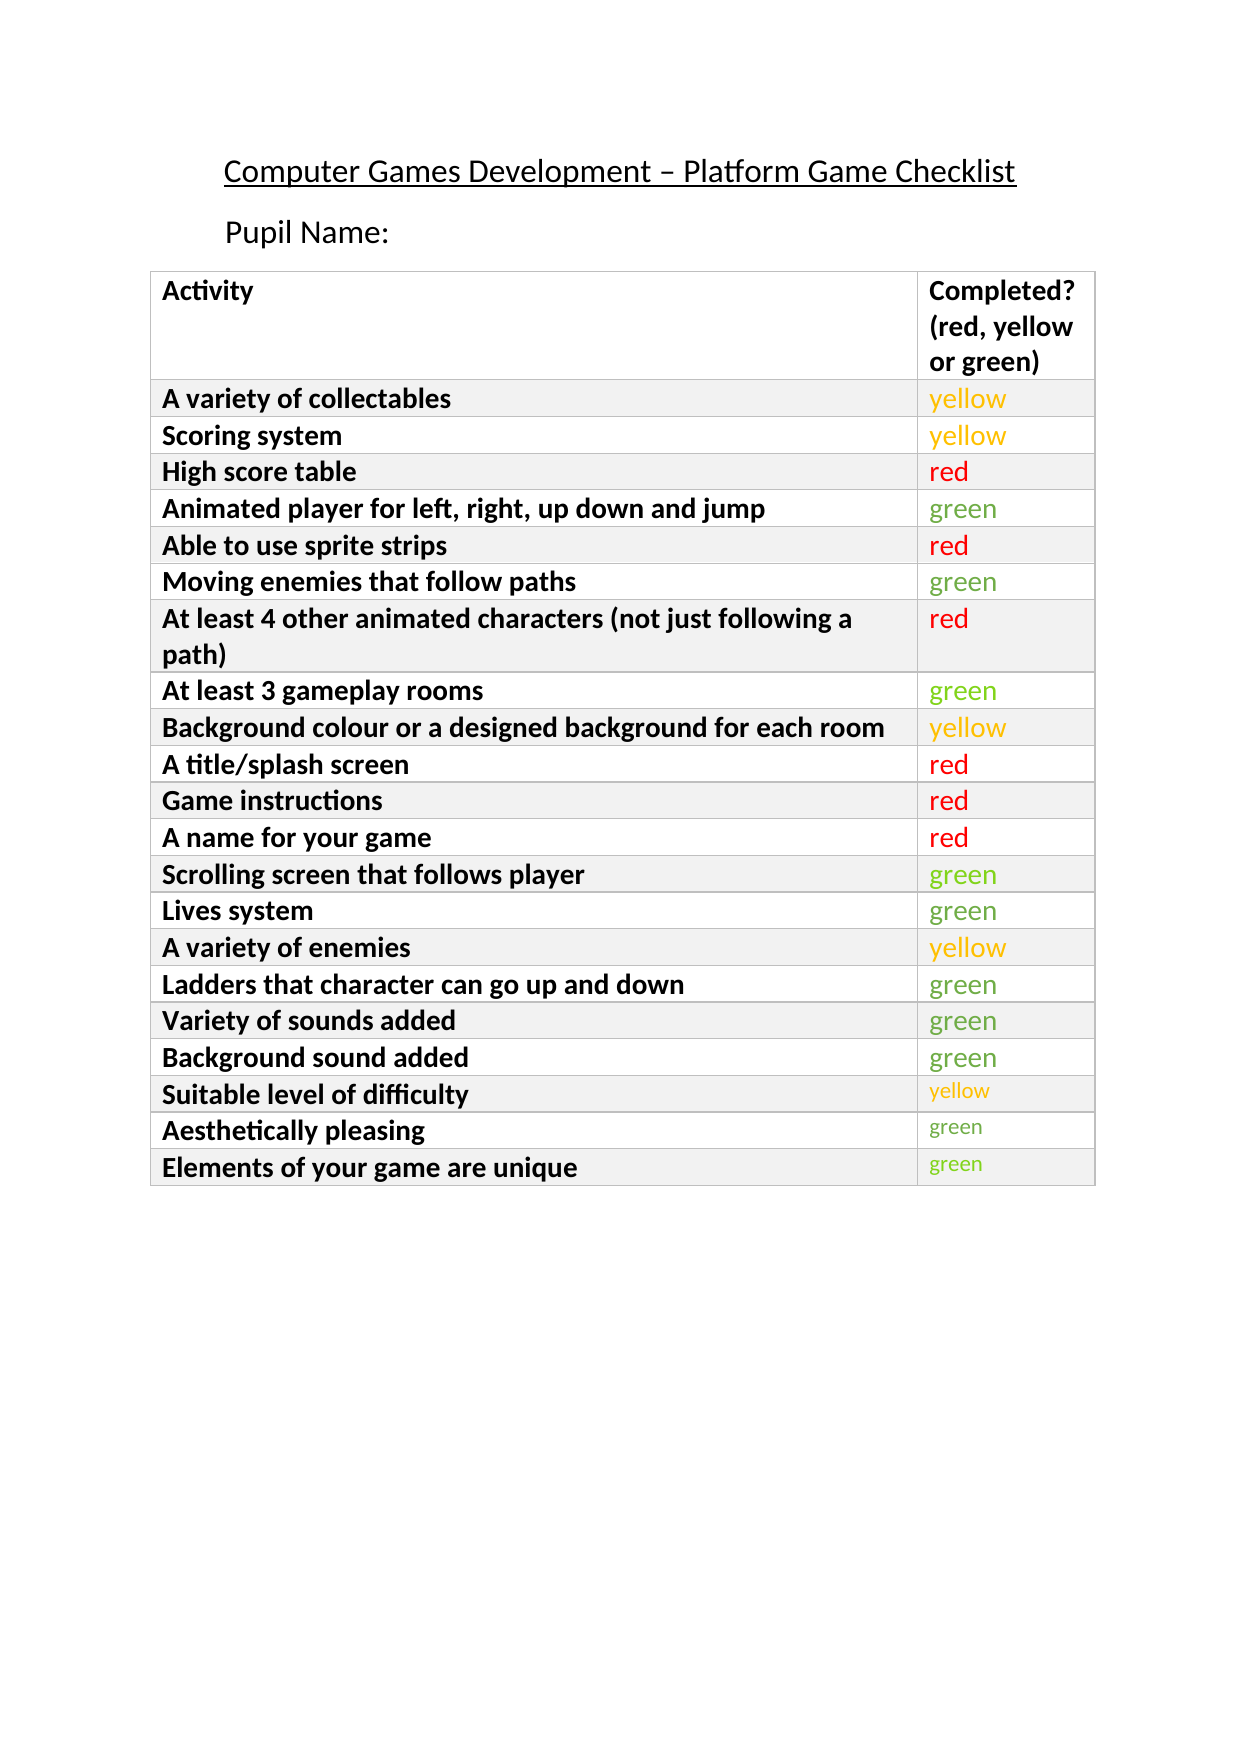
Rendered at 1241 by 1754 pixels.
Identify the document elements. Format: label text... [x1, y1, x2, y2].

table_cell Background sound added [151, 1039, 917, 1075]
table_cell A variety of collectables [151, 380, 917, 416]
table_cell A title/splash screen [151, 746, 917, 781]
table_cell A name for your game [151, 819, 917, 855]
table_cell red [918, 527, 1094, 562]
table_cell red [918, 783, 1094, 818]
table_cell green [918, 893, 1094, 928]
table_cell Scrolling screen that follows player [151, 856, 917, 891]
table_header Activity [151, 272, 917, 379]
table_cell Able to use sprite strips [151, 527, 917, 562]
table_cell yellow [918, 1076, 1094, 1111]
table_cell Moving enemies that follow paths [151, 564, 917, 599]
table_cell Animated player for left, right, up down and jump [151, 490, 917, 526]
table_cell yellow [918, 380, 1094, 416]
table_cell yellow [918, 929, 1094, 965]
table_cell At least 3 gameplay rooms [151, 673, 917, 708]
text Pupil Name: [150, 211, 1090, 251]
table_cell green [918, 1149, 1094, 1185]
table_cell green [918, 673, 1094, 708]
table_cell Variety of sounds added [151, 1003, 917, 1038]
table_cell Scoring system [151, 417, 917, 452]
table_cell green [918, 1113, 1094, 1148]
table_cell Suitable level of difficulty [151, 1076, 917, 1111]
table_cell green [918, 490, 1094, 526]
table_cell green [918, 856, 1094, 891]
table_cell Lives system [151, 893, 917, 928]
table_cell green [918, 564, 1094, 599]
table_cell red [918, 600, 1094, 671]
table_cell Ladders that character can go up and down [151, 966, 917, 1001]
table_cell At least 4 other animated characters (not just following a path) [151, 600, 917, 671]
table_cell Aesthetically pleasing [151, 1113, 917, 1148]
text Computer Games Development – Platform Game Checklist [150, 150, 1090, 191]
table_cell green [918, 1039, 1094, 1075]
table_cell red [918, 454, 1094, 489]
table_cell yellow [918, 417, 1094, 452]
table_header Completed? (red, yellow or green) [918, 272, 1094, 379]
table_cell red [918, 819, 1094, 855]
table_cell Elements of your game are unique [151, 1149, 917, 1185]
table_cell Game instructions [151, 783, 917, 818]
table_cell green [918, 1003, 1094, 1038]
table_cell red [918, 746, 1094, 781]
table_cell A variety of enemies [151, 929, 917, 965]
table_cell green [918, 966, 1094, 1001]
table_cell High score table [151, 454, 917, 489]
table_cell yellow [918, 709, 1094, 745]
table_cell Background colour or a designed background for each room [151, 709, 917, 745]
